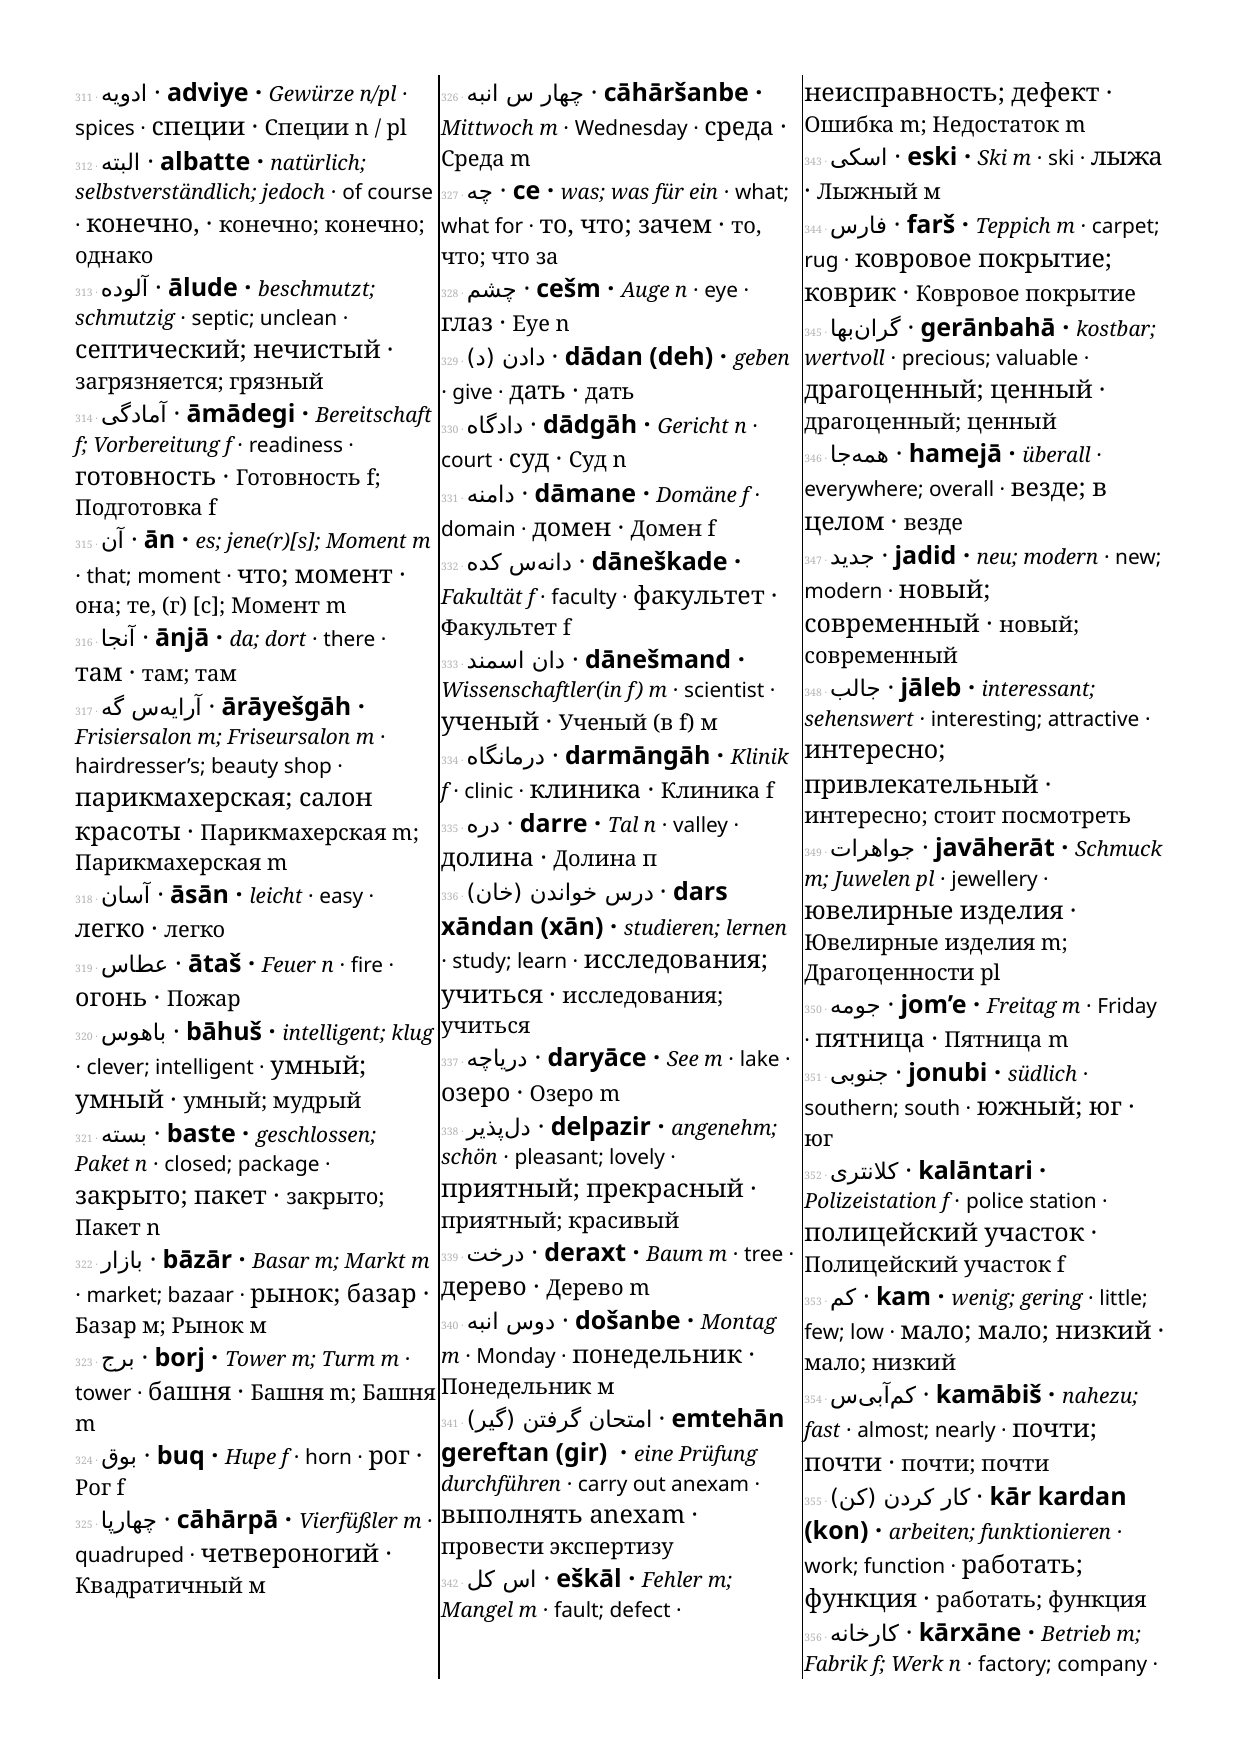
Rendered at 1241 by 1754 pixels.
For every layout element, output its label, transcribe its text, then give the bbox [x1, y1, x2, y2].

text 320 · باهو‌س · bāhuš · intelligent; klug · clever; intelligent · умный; умный · умный; мудрый [75, 1013, 436, 1116]
text 327 · چه · ce · was; was für ein · what; what for · то, что; зачем · то, что; что за [441, 173, 799, 271]
text 353 · کم · kam · wenig; gering · little; few; low · мало; мало; низкий · мало; низкий [804, 1279, 1166, 1377]
text 333 · دان اسمند · dānešmand · Wissenschaftler(in f) m · scientist · ученый · Ученый (в f) м [441, 641, 799, 738]
text 326 · چهار س انبه · cāhāršanbe · Mittwoch m · Wednesday · среда · Среда m [441, 75, 799, 173]
text 341 · امتحان گرفتن (گیر) · emtehān gereftan (gir) · eine Prüfung durchführen · carry out anexam · выполнять anexam · провести экспертизу [441, 1401, 799, 1561]
text 335 · دره · darre · Tal n · valley · долина · Долина п [441, 806, 799, 874]
text 334 · درمانگاه · darmāngāh · Klinik f · clinic · клиника · Клиника f [441, 738, 799, 806]
text 338 · دل‌پذیر · delpazir · angenehm; schön · pleasant; lovely · приятный; прекрасный · приятный; красивый [441, 1108, 799, 1234]
text 348 · جالب · jāleb · interessant; sehenswert · interesting; attractive · интересно; привлекательный · интересно; стоит посмотреть [804, 670, 1166, 830]
text 343 · اسکی · eski · Ski m · ski · лыжа · Лыжный м [804, 139, 1166, 207]
text 328 · چشم · cešm · Auge n · eye · глаз · Eye n [441, 271, 799, 339]
text 342 · اس کل · eškāl · Fehler m; Mangel m · fault; defect · неисправность; дефект · Ошибка m; Недостаток m [441, 1561, 799, 1623]
text 319 · عطا‌س · ātaš · Feuer n · fire · огонь · Пожар [75, 945, 436, 1013]
text 323 · برج · borj · Tower m; Turm m · tower · башня · Башня m; Башня m [75, 1340, 436, 1438]
text 332 · دانه‌‌س کده · dāneškade · Fakultät f · faculty · факультет · Факультет f [441, 543, 799, 641]
text 351 · جنوبی · jonubi · südlich · southern; south · южный; юг · юг [804, 1054, 1166, 1152]
text 336 · درس خواندن (خان) · dars xāndan (xān) · studieren; lernen · study; learn · исследования; учиться · исследования; учиться [441, 874, 799, 1040]
text 322 · بازار · bāzār · Basar m; Markt m · market; bazaar · рынок; базар · Базар м; Рынок м [75, 1242, 436, 1340]
text 349 · جواهرات · javāherāt · Schmuck m; Juwelen pl · jewellery · ювелирные изделия · Ювелирные изделия m; Драгоценности pl [804, 830, 1166, 986]
text 316 · آنجا · ānjā · da; dort · there · там · там; там [75, 620, 436, 688]
text 350 · جو‌مه · jom’e · Freitag m · Friday · пятница · Пятница m [804, 986, 1166, 1054]
text 325 · چهارپا · cāhārpā · Vierfüßler m · quadruped · четвероногий · Квадратичный м [75, 1502, 436, 1599]
text 331 · دامنه · dāmane · Domäne f · domain · домен · Домен f [441, 475, 799, 543]
text 311 · ادویه · adviye · Gewürze n/pl · spices · специи · Специи n / pl [75, 75, 436, 143]
text 340 · دوس انبه · došanbe · Montag m · Monday · понедельник · Понедельник м [441, 1303, 799, 1401]
text 329 · دادن (د) · dādan (deh) · geben · give · дать · дать [441, 339, 799, 407]
text 312 · البته · albatte · natürlich; selbstverständlich; jedoch · of course · конечно, · конечно; конечно; однако [75, 143, 436, 269]
text 356 · کارخانه · kārxāne · Betrieb m; Fabrik f; Werk n · factory; company · завод; компания · Операция m; Фабрика f; Завод n [804, 1615, 1166, 1677]
text 337 · دریاچه · daryāce · See m · lake · озеро · Озеро m [441, 1040, 799, 1108]
text 352 · کلانتری · kalāntari · Polizeistation f · police station · полицейский участок · Полицейский участок f [804, 1152, 1166, 1279]
text 314 · آمادگی · āmādegi · Bereitschaft f; Vorbereitung f · readiness · готовность · Готовность f; Подготовка f [75, 396, 436, 522]
text 347 · جدید · jadid · neu; modern · new; modern · новый; современный · новый; современный [804, 538, 1166, 670]
text 345 · گران‌بها · gerānbahā · kostbar; wertvoll · precious; valuable · драгоценный; ценный · драгоценный; ценный [804, 309, 1166, 436]
text 355 · کار کردن (کن) · kār kardan (kon) · arbeiten; funktionieren · work; function · работать; функция · работать; функция [804, 1479, 1166, 1615]
text 339 · درخت · deraxt · Baum m · tree · дерево · Дерево m [441, 1234, 799, 1303]
text 330 · دادگاه · dādgāh · Gericht n · court · суд · Суд n [441, 407, 799, 475]
text 342 · اس کل · eškāl · Fehler m; Mangel m · fault; defect · неисправность; дефект · Ошибка m; Недостаток m [804, 75, 1166, 139]
text 318 · آسان · āsān · leicht · easy · легко · легко [75, 877, 436, 945]
text 313 · آلوده · ālude · beschmutzt; schmutzig · septic; unclean · септический; нечистый · загрязняется; грязный [75, 269, 436, 396]
text 344 · فارس · farš · Teppich m · carpet; rug · ковровое покрытие; коврик · Ковровое покрытие [804, 207, 1166, 309]
text 354 · کم‌آبی‌س · kamābiš · nahezu; fast · almost; nearly · почти; почти · почти; почти [804, 1377, 1166, 1479]
text 321 · بسته · baste · geschlossen; Paket n · closed; package · закрыто; пакет · закрыто; Пакет n [75, 1116, 436, 1242]
text 317 · آرایه‌‌س گه · ārāyešgāh · Frisiersalon m; Friseursalon m · hairdresser’s; beauty shop · парикмахерская; салон красоты · Парикмахерская m; Парикмахерская m [75, 688, 436, 877]
text 346 · همه‌جا · hamejā · überall · everywhere; overall · везде; в целом · везде [804, 436, 1166, 538]
text 315 · آن · ān · es; jene(r)[s]; Moment m · that; moment · что; момент · она; те, (г) [с]; Момент m [75, 522, 436, 620]
text 324 · بوق · buq · Hupe f · horn · рог · Рог f [75, 1438, 436, 1502]
